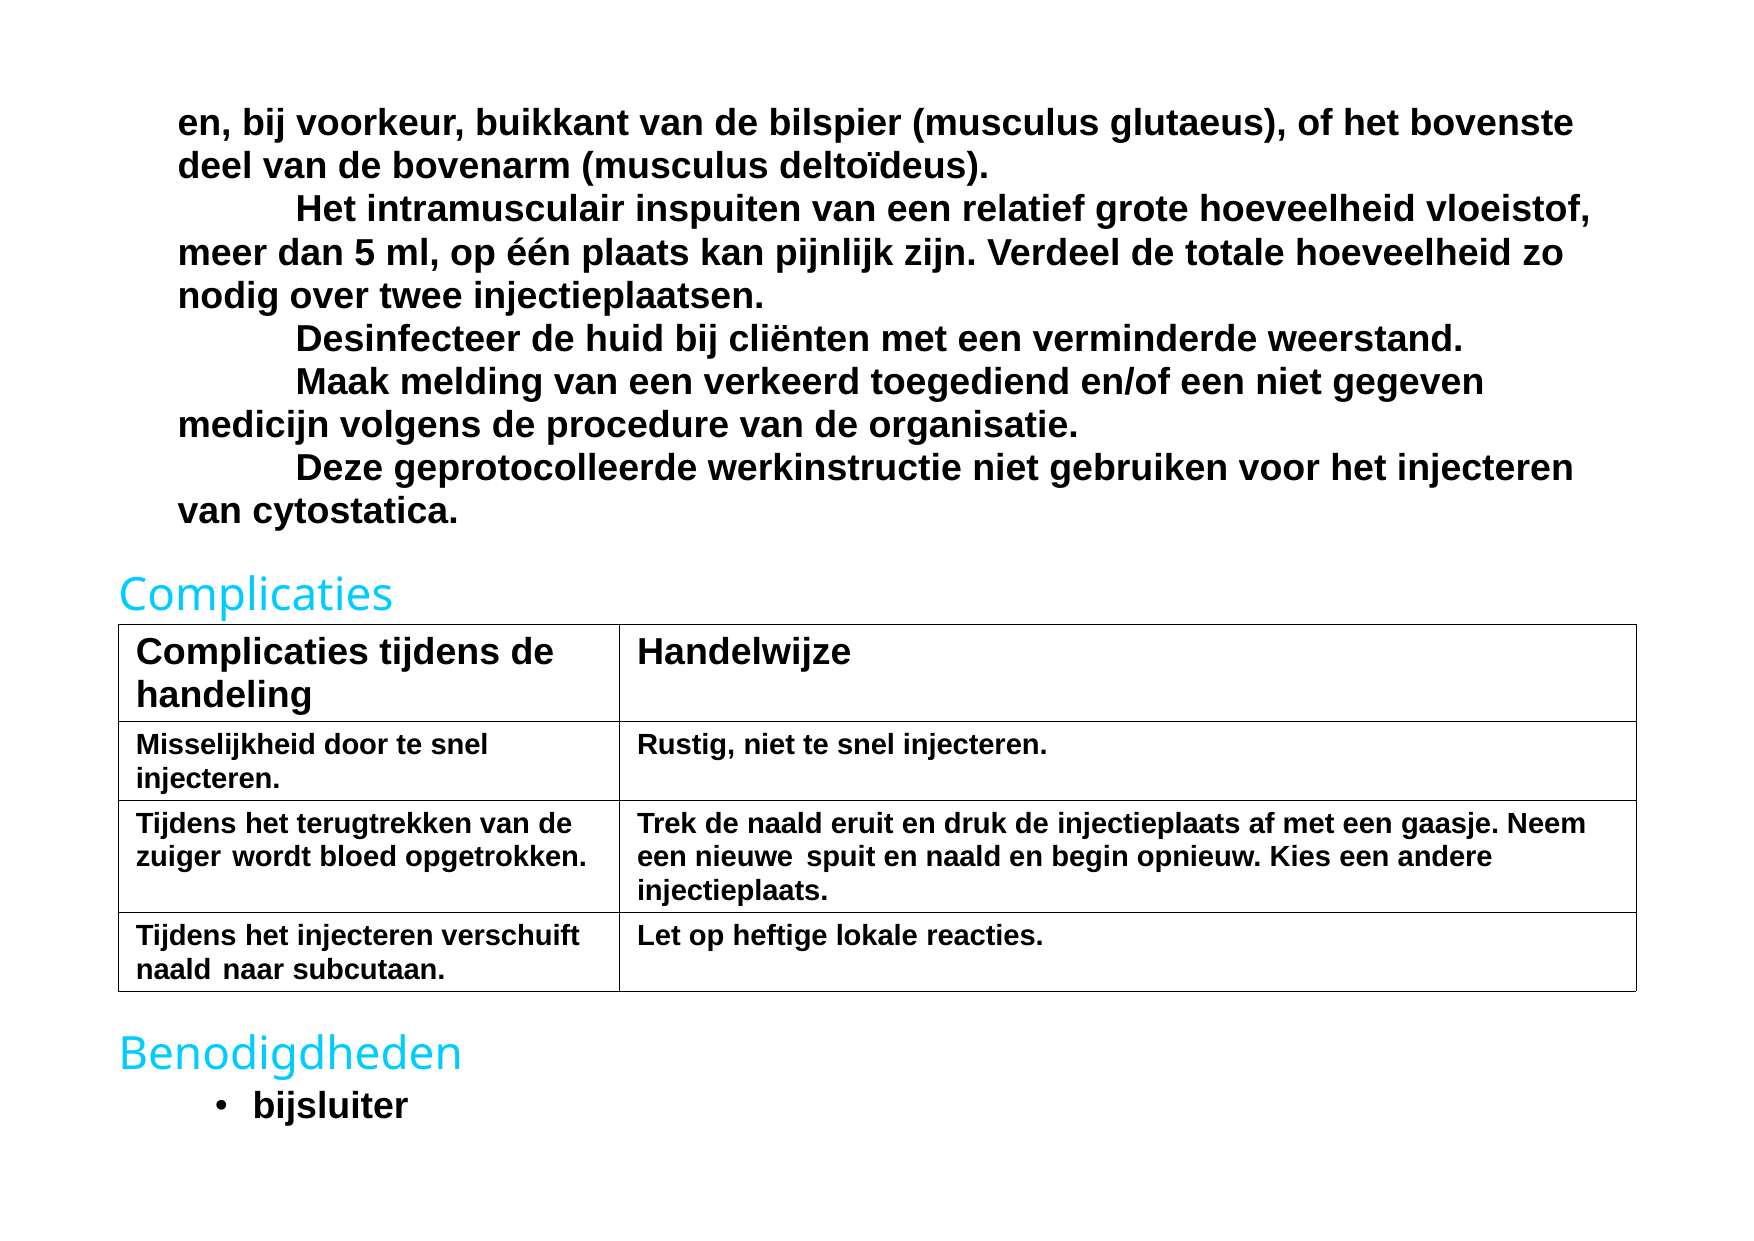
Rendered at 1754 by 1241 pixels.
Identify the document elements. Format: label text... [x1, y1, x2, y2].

subtitle Maak melding van een verkeerd toegediend en/of een niet gegeven medicijn volgens de procedure van de organisatie. [177, 359, 1636, 445]
table_cell Rustig, niet te snel injecteren. [620, 722, 1636, 800]
subtitle Deze geprotocolleerde werkinstructie niet gebruiken voor het injecteren van cytostatica. [177, 445, 1636, 532]
table_cell Trek de naald eruit en druk de injectieplaats af met een gaasje. Neem een nieuwe spuit en naald en begin opnieuw. Kies een andere injectieplaats. [620, 801, 1636, 912]
subtitle Het intramusculair inspuiten van een relatief grote hoeveelheid vloeistof, meer dan 5 ml, op één plaats kan pijnlijk zijn. Verdeel de totale hoeveelheid zo nodig over twee injectieplaatsen. [177, 187, 1636, 316]
table_cell Let op heftige lokale reacties. [620, 913, 1636, 991]
table_cell Tijdens het terugtrekken van de zuiger wordt bloed opgetrokken. [119, 801, 619, 912]
subtitle Complicaties [118, 561, 1636, 623]
table_header Complicaties tijdens de handeling [119, 625, 619, 721]
subtitle Desinfecteer de huid bij cliënten met een verminderde weerstand. [177, 316, 1636, 359]
table_header Handelwijze [620, 625, 1636, 721]
table_cell Misselijkheid door te snel injecteren. [119, 722, 619, 800]
subtitle en, bij voorkeur, buikkant van de bilspier (musculus glutaeus), of het bovenste deel van de bovenarm (musculus deltoïdeus). [177, 100, 1636, 187]
table_cell Tijdens het injecteren verschuift naald naar subcutaan. [119, 913, 619, 991]
subtitle bijsluiter [215, 1083, 1636, 1126]
subtitle Benodigdheden [118, 1021, 1636, 1083]
